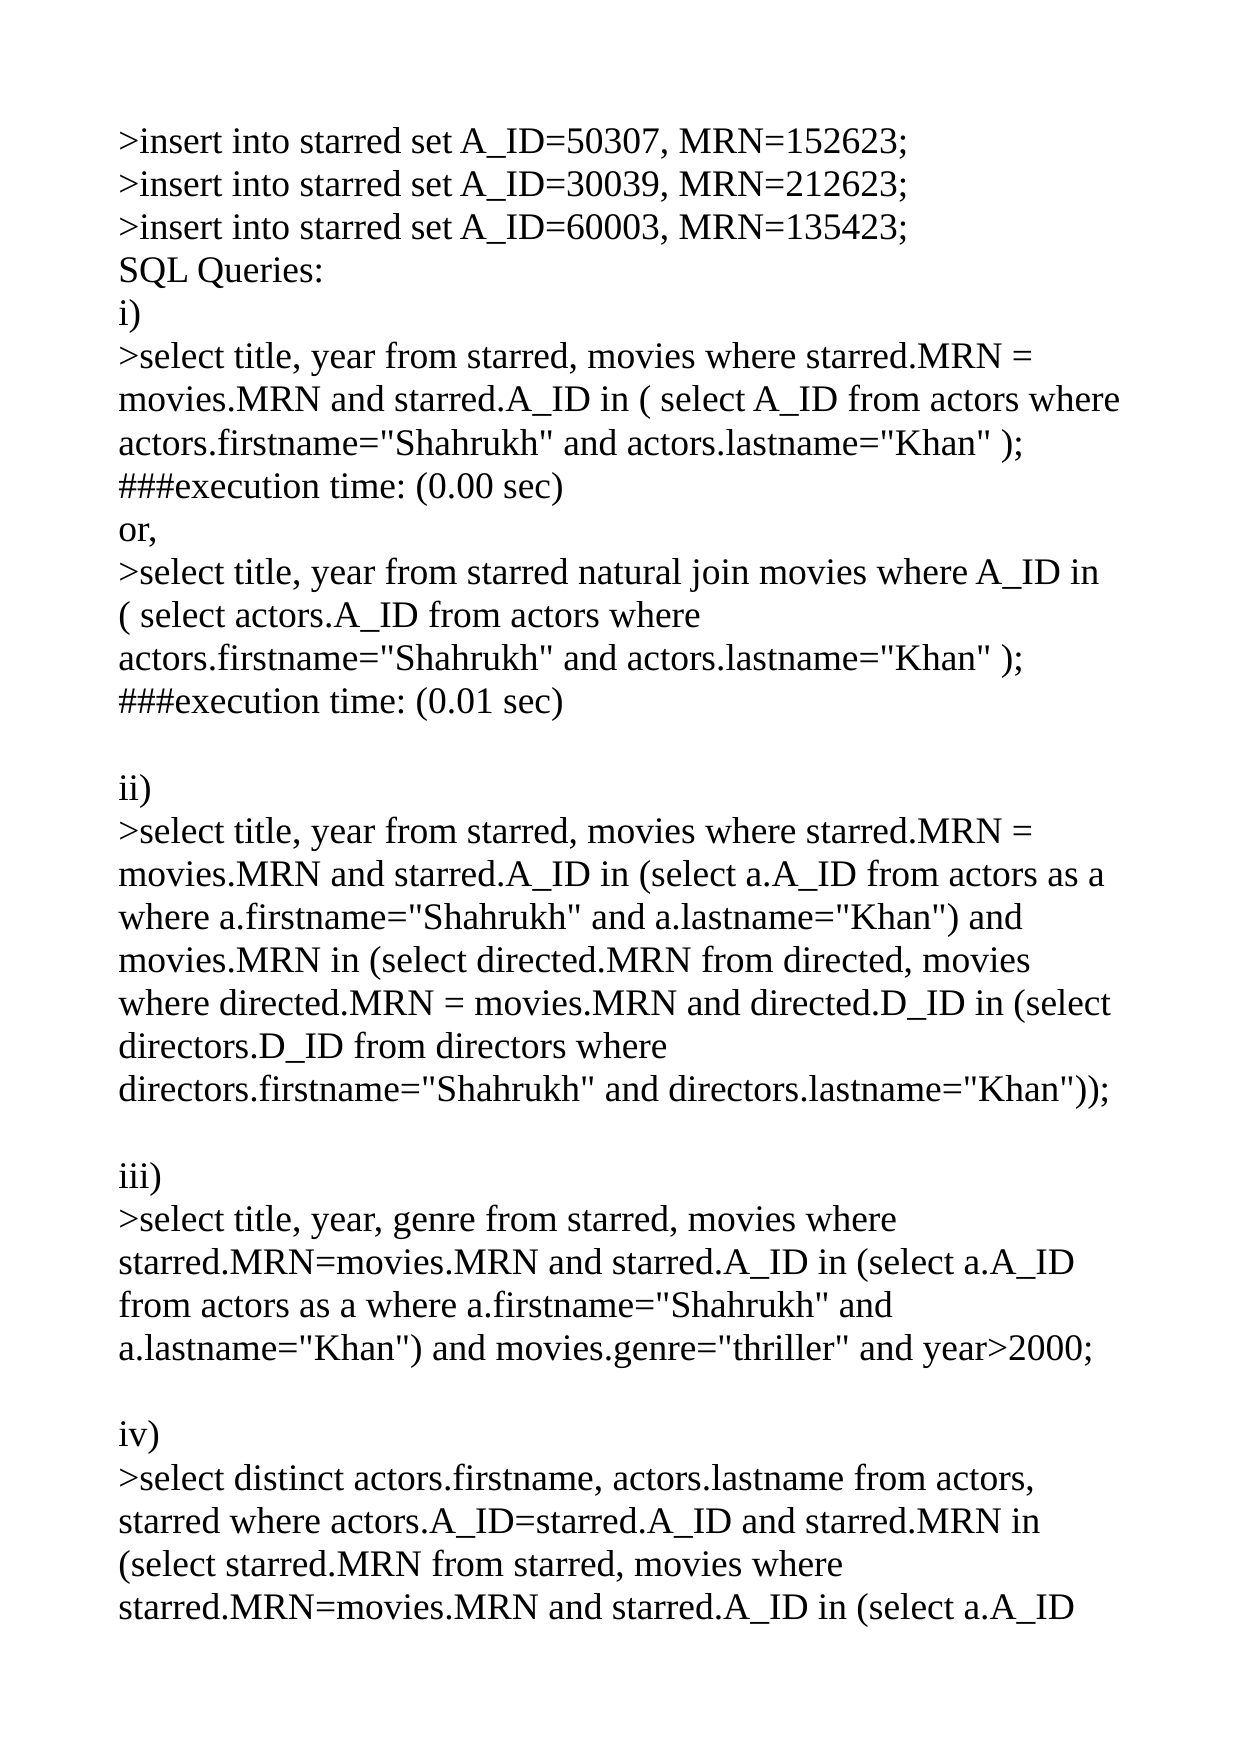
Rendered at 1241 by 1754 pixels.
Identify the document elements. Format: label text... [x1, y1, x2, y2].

text ii) [118, 765, 1122, 808]
text SQL Queries: [118, 247, 1122, 291]
text >select distinct actors.firstname, actors.lastname from actors, starred where actors.A_ID=starred.A_ID and starred.MRN in (select starred.MRN from starred, movies where starred.MRN=movies.MRN and starred.A_ID in (select a.A_ID [118, 1455, 1122, 1627]
text i) [118, 291, 1122, 334]
text >insert into starred set A_ID=60003, MRN=135423; [118, 204, 1122, 247]
text >select title, year from starred, movies where starred.MRN = movies.MRN and starred.A_ID in ( select A_ID from actors where actors.firstname="Shahrukh" and actors.lastname="Khan" ); ###execution time: (0.00 sec) [118, 334, 1122, 506]
text iii) [118, 1153, 1122, 1196]
text >insert into starred set A_ID=30039, MRN=212623; [118, 161, 1122, 204]
text >insert into starred set A_ID=50307, MRN=152623; [118, 118, 1122, 161]
text ###execution time: (0.01 sec) [118, 679, 1122, 722]
text >select title, year from starred natural join movies where A_ID in ( select actors.A_ID from actors where actors.firstname="Shahrukh" and actors.lastname="Khan" ); [118, 549, 1122, 679]
text >select title, year, genre from starred, movies where starred.MRN=movies.MRN and starred.A_ID in (select a.A_ID from actors as a where a.firstname="Shahrukh" and a.lastname="Khan") and movies.genre="thriller" and year>2000; [118, 1196, 1122, 1369]
text >select title, year from starred, movies where starred.MRN = movies.MRN and starred.A_ID in (select a.A_ID from actors as a where a.firstname="Shahrukh" and a.lastname="Khan") and movies.MRN in (select directed.MRN from directed, movies where directed.MRN = movies.MRN and directed.D_ID in (select directors.D_ID from directors where directors.firstname="Shahrukh" and directors.lastname="Khan")); [118, 808, 1122, 1110]
text iv) [118, 1412, 1122, 1455]
text or, [118, 506, 1122, 549]
